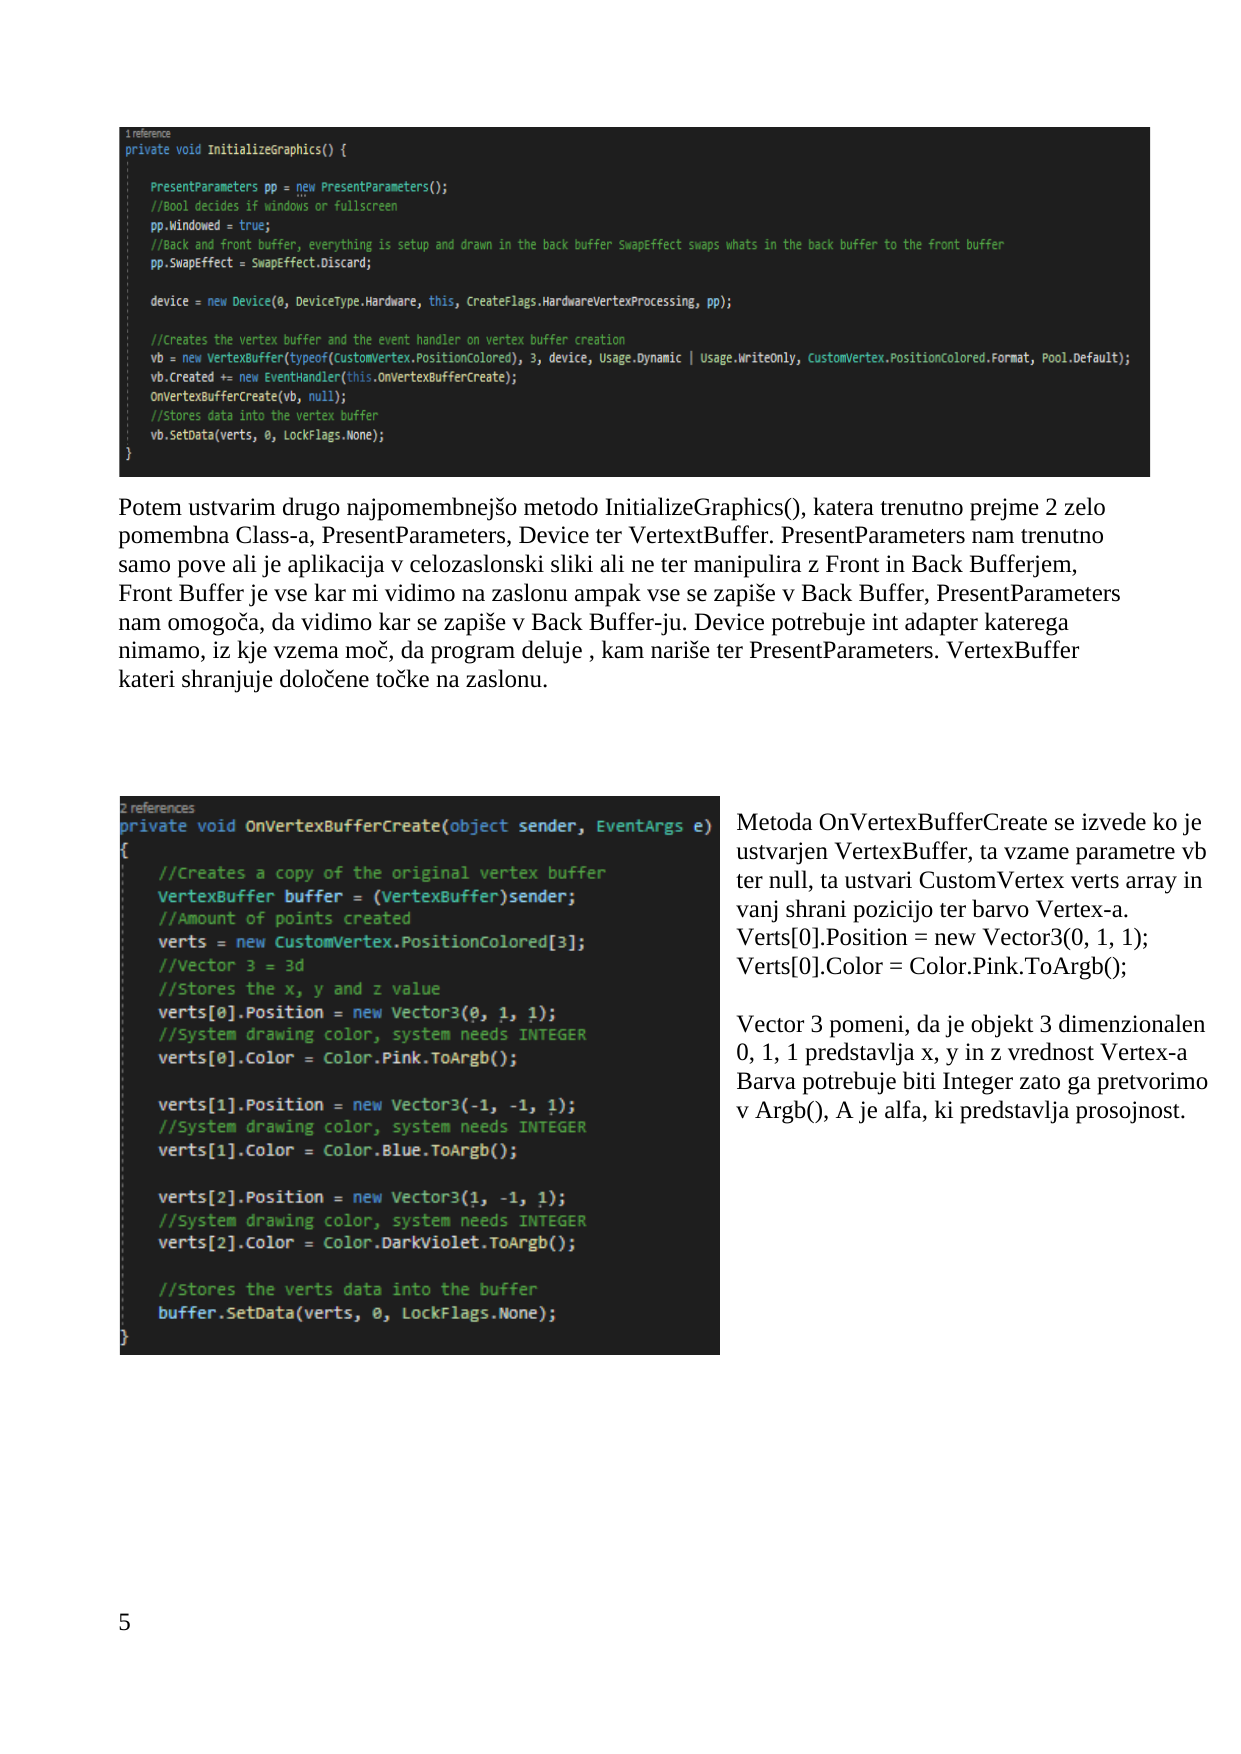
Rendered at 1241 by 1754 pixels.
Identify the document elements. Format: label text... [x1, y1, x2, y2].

text Potem ustvarim drugo najpomembnejšo metodo InitializeGraphics(), katera trenutno prejme 2 zelo pomembna Class-a, PresentParameters, Device ter VertextBuffer. PresentParameters nam trenutno samo pove ali je aplikacija v celozaslonski sliki ali ne ter manipulira z Front in Back Bufferjem, Front Buffer je vse kar mi vidimo na zaslonu ampak vse se zapiše v Back Buffer, PresentParameters nam omogoča, da vidimo kar se zapiše v Back Buffer-ju. Device potrebuje int adapter katerega nimamo, iz kje vzema moč, da program deluje , kam nariše ter PresentParameters. VertexBuffer kateri shranjuje določene točke na zaslonu. [118, 492, 1122, 693]
picture [119, 796, 720, 1355]
picture [119, 127, 1151, 477]
